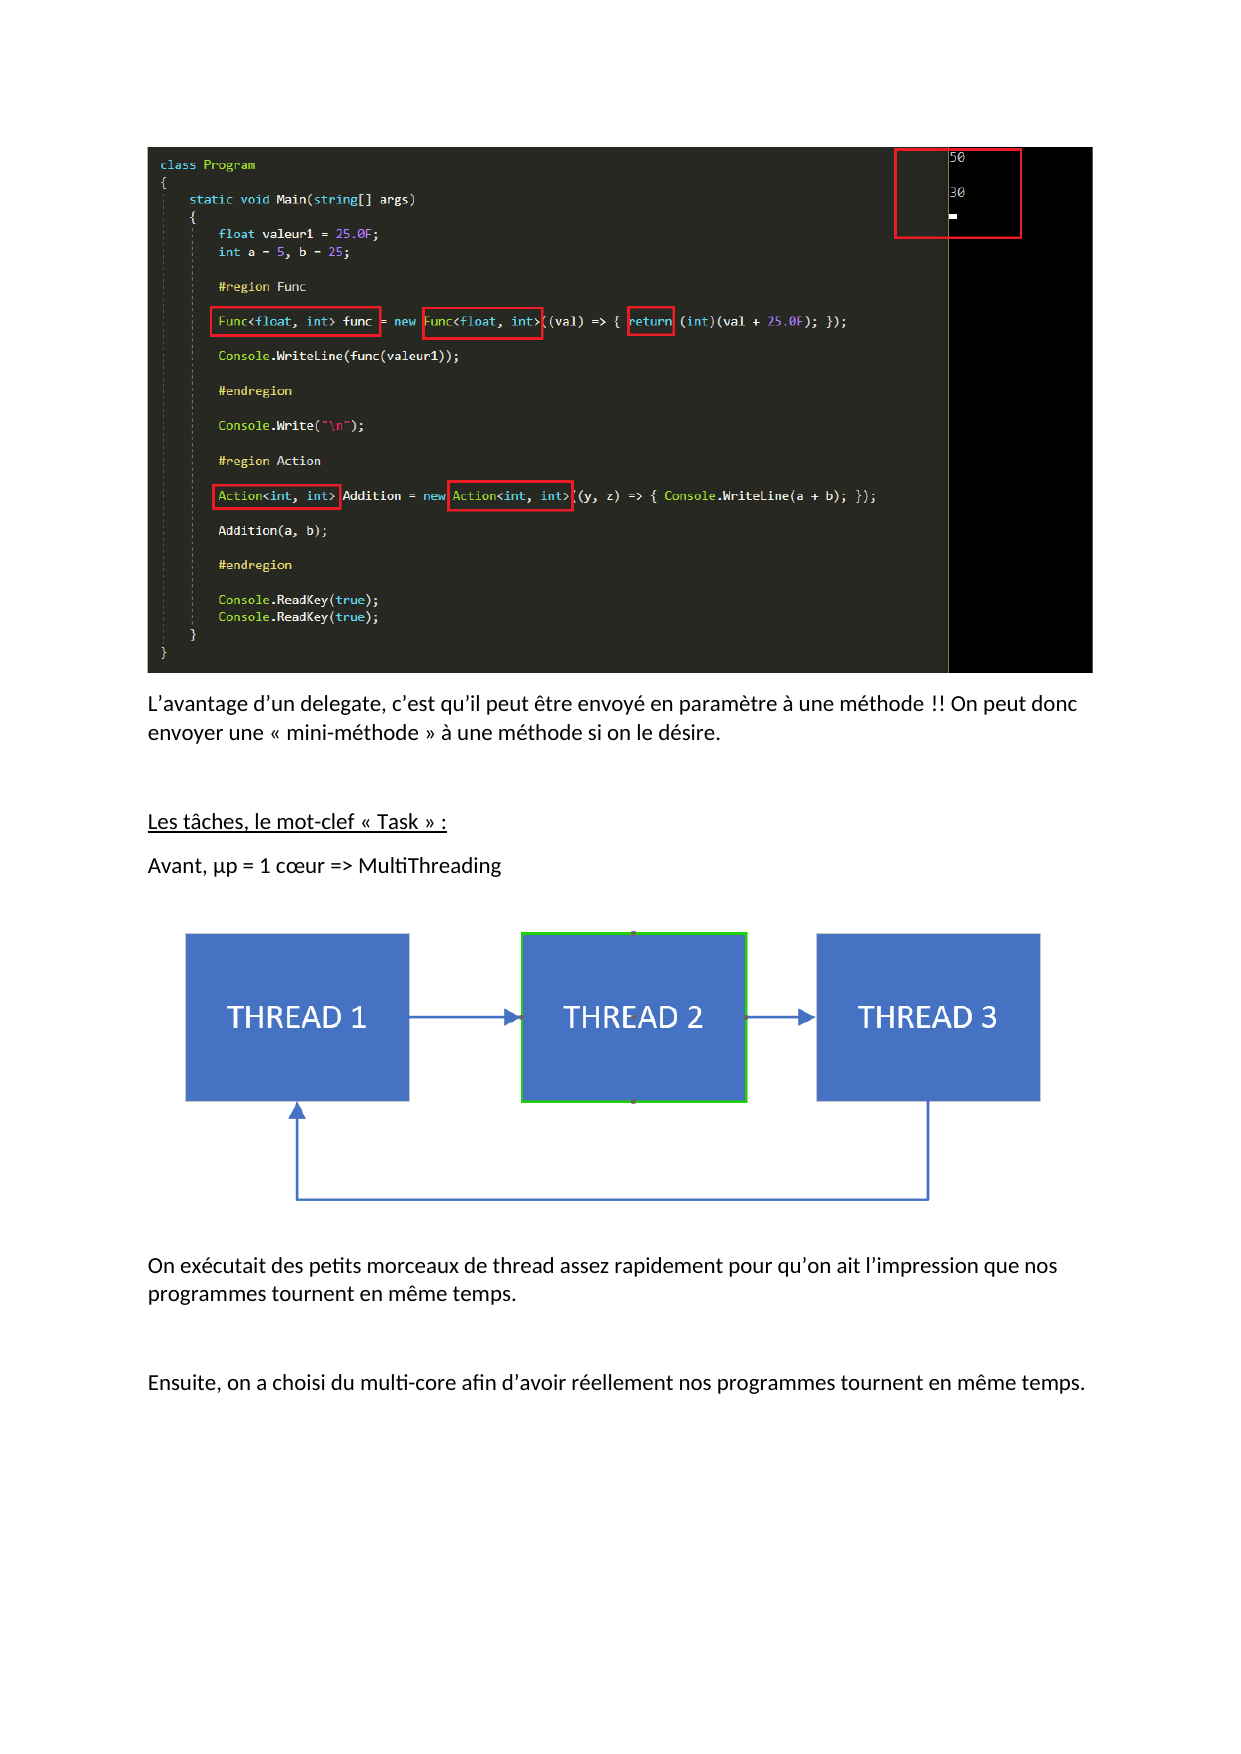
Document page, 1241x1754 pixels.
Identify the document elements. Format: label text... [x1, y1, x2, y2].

text L’avantage d’un delegate, c’est qu’il peut être envoyé en paramètre à une méthode !! On peut donc envoyer une « mini-méthode » à une méthode si on le désire. [148, 689, 1093, 746]
text Les tâches, le mot-clef « Task » : [148, 807, 1093, 835]
text Ensuite, on a choisi du multi-core afin d’avoir réellement nos programmes tournent en même temps. [148, 1368, 1093, 1396]
text On exécutait des petits morceaux de thread assez rapidement pour qu’on ait l’impression que nos programmes tournent en même temps. [148, 1251, 1093, 1307]
text Avant, µp = 1 cœur => MultiThreading [148, 852, 1093, 880]
